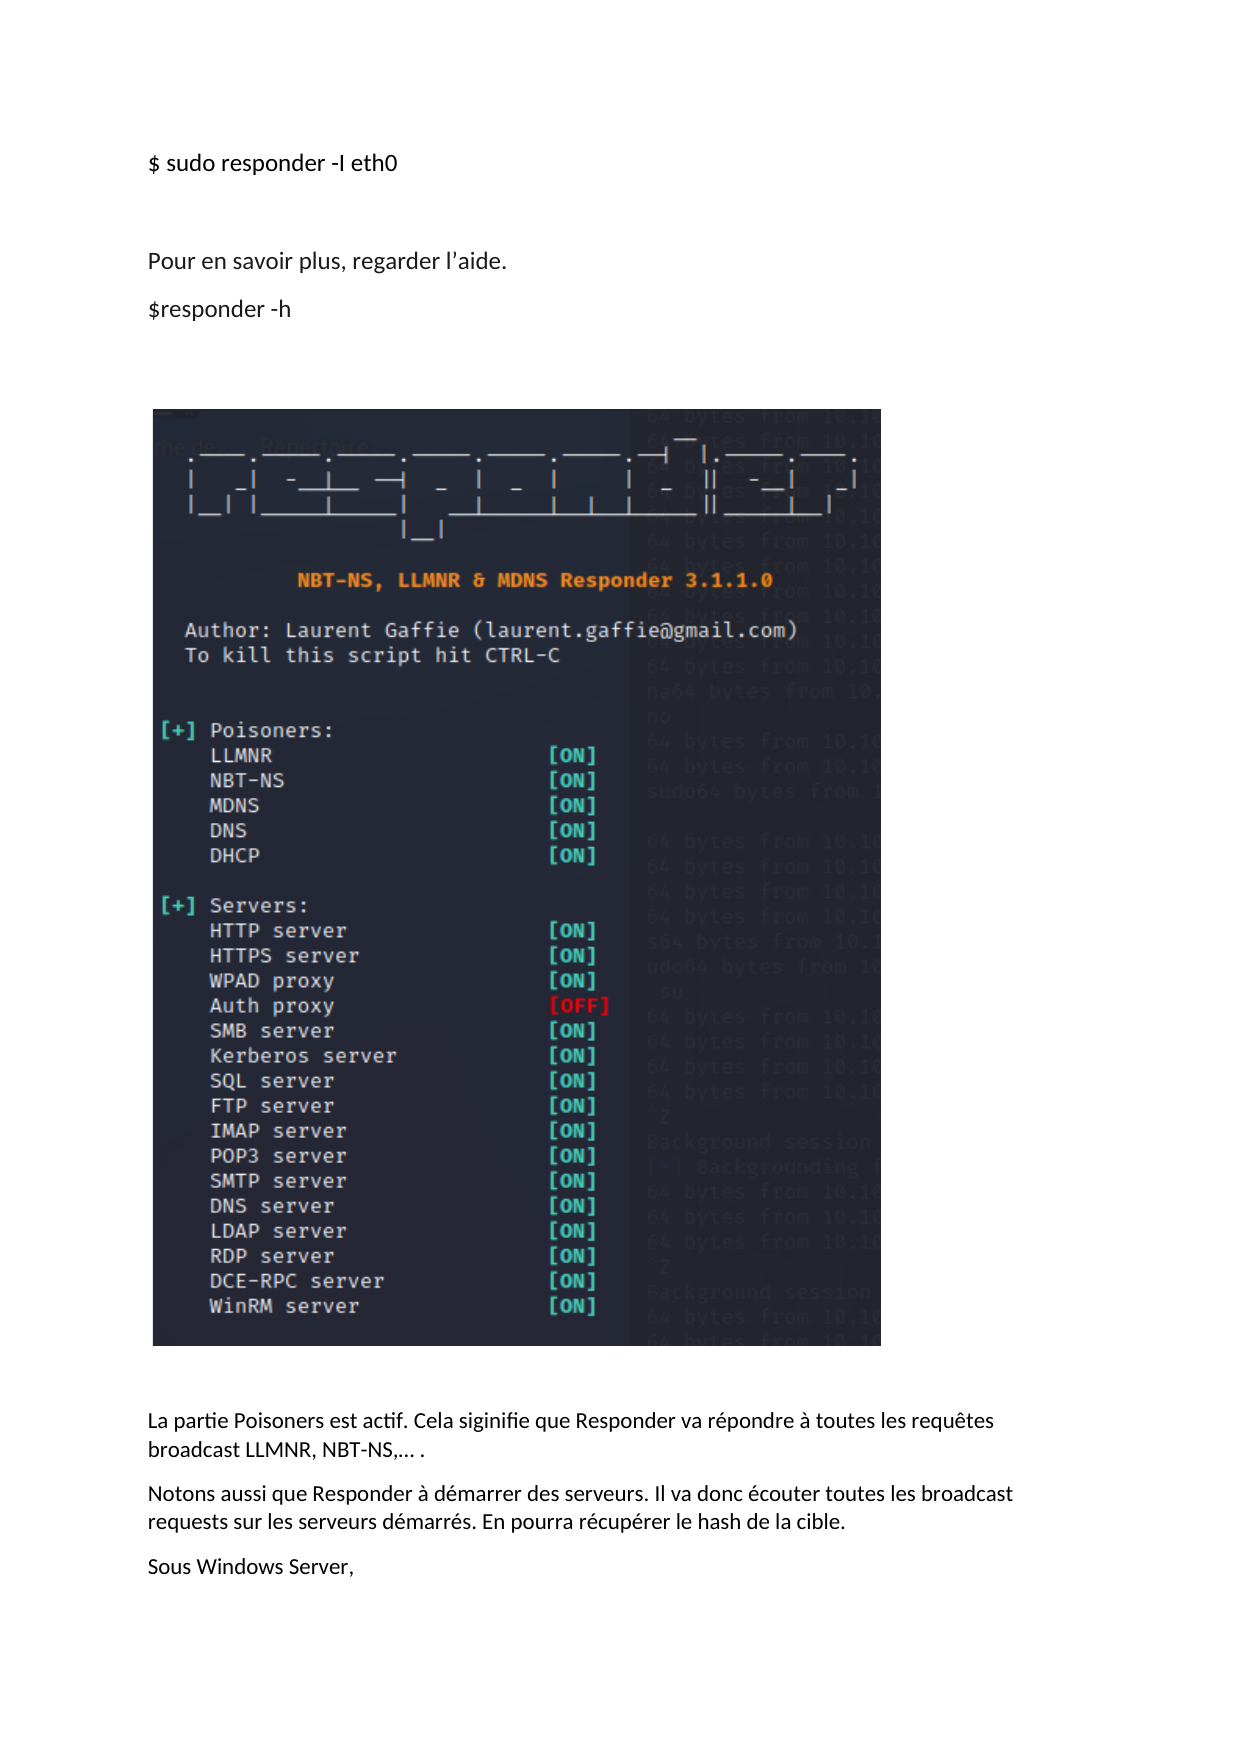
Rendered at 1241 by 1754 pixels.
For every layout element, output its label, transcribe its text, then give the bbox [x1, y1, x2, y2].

text $responder -h [148, 293, 1093, 323]
text La partie Poisoners est actif. Cela siginifie que Responder va répondre à toutes les requêtes broadcast LLMNR, NBT-NS,… . [148, 1407, 1093, 1463]
text Sous Windows Server, [148, 1552, 1093, 1580]
text Pour en savoir plus, regarder l’aide. [148, 246, 1093, 276]
text $ sudo responder -I eth0 [148, 148, 1093, 178]
text Notons aussi que Responder à démarrer des serveurs. Il va donc écouter toutes les broadcast requests sur les serveurs démarrés. En pourra récupérer le hash de la cible. [148, 1479, 1093, 1535]
